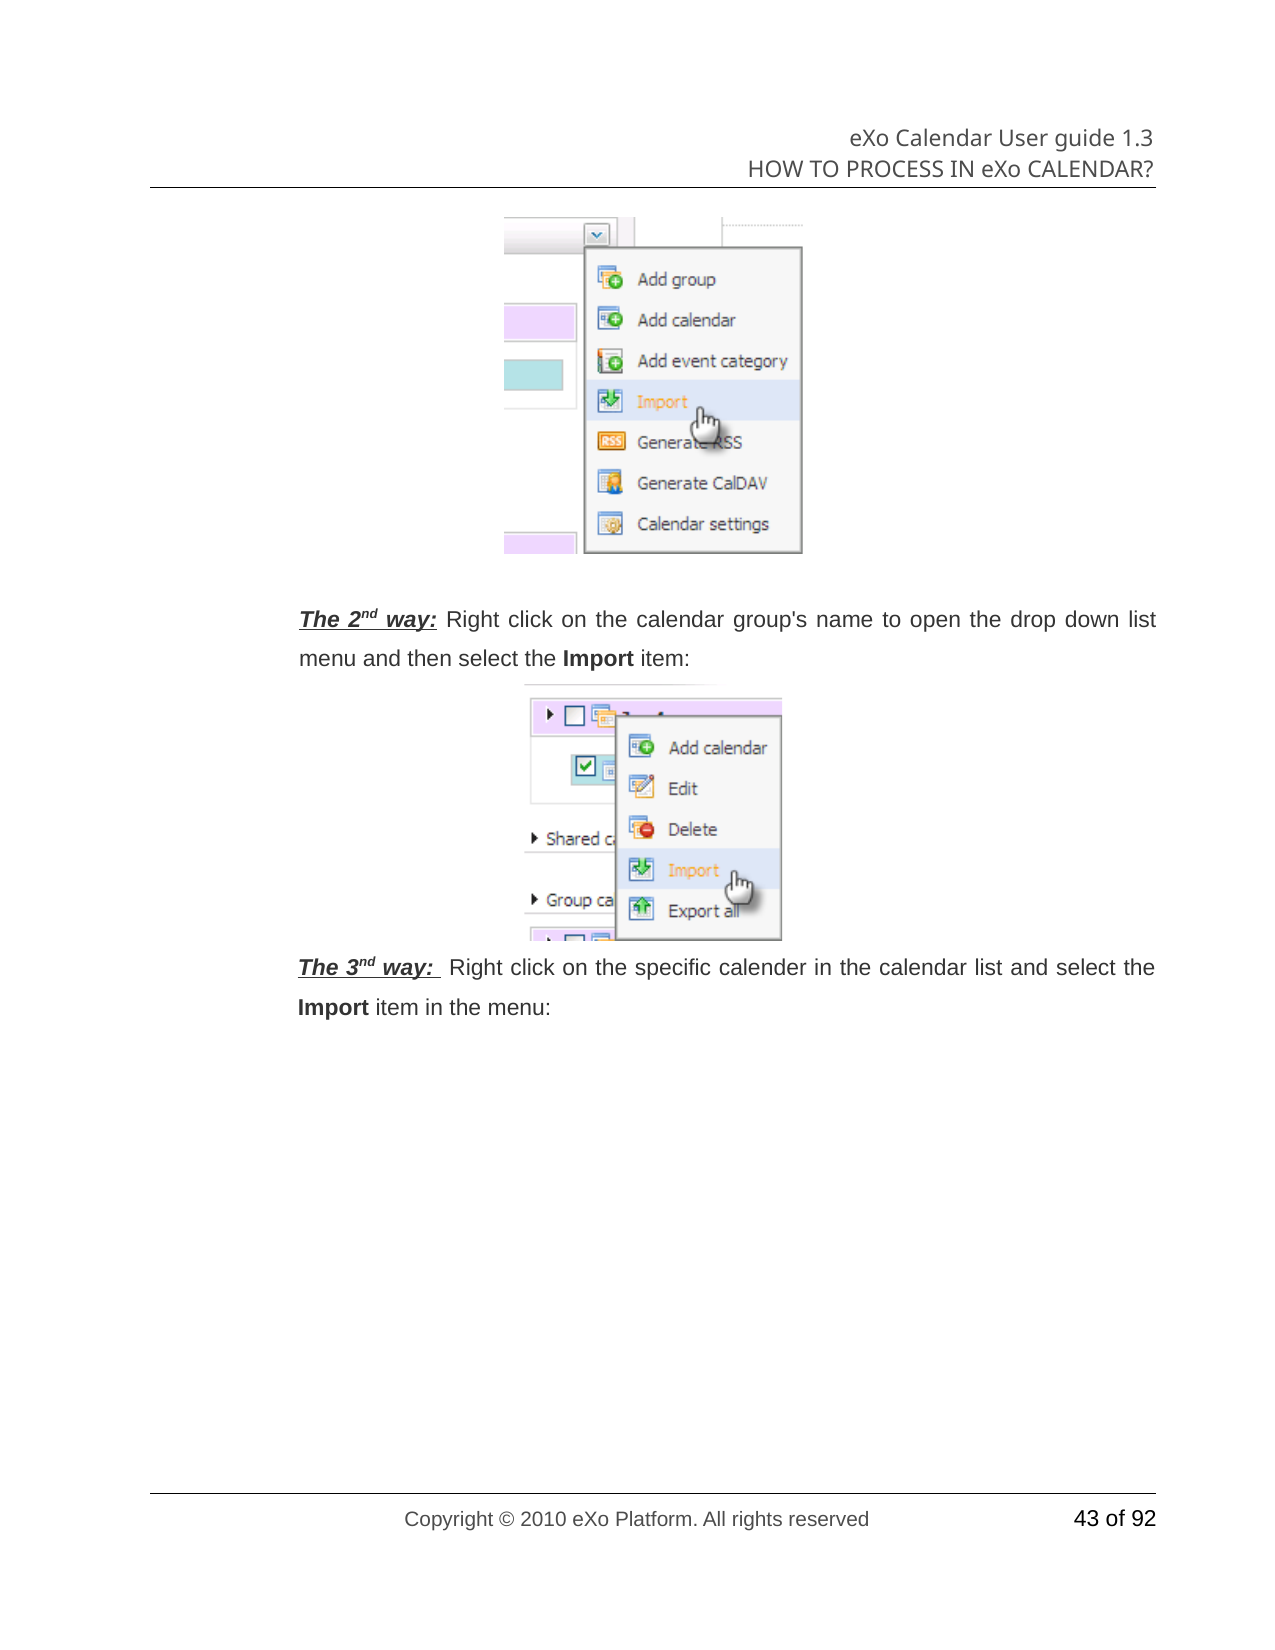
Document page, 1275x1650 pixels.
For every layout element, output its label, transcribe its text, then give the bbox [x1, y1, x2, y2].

picture [504, 217, 803, 554]
text The 3nd way: Right click on the specific calender in the calendar list and select the Import item in the menu: [298, 685, 1156, 1020]
picture [524, 684, 783, 941]
list The 2nd way: Right click on the calendar group's name to open the drop down list menu and then select the Import item: [261, 606, 1156, 672]
